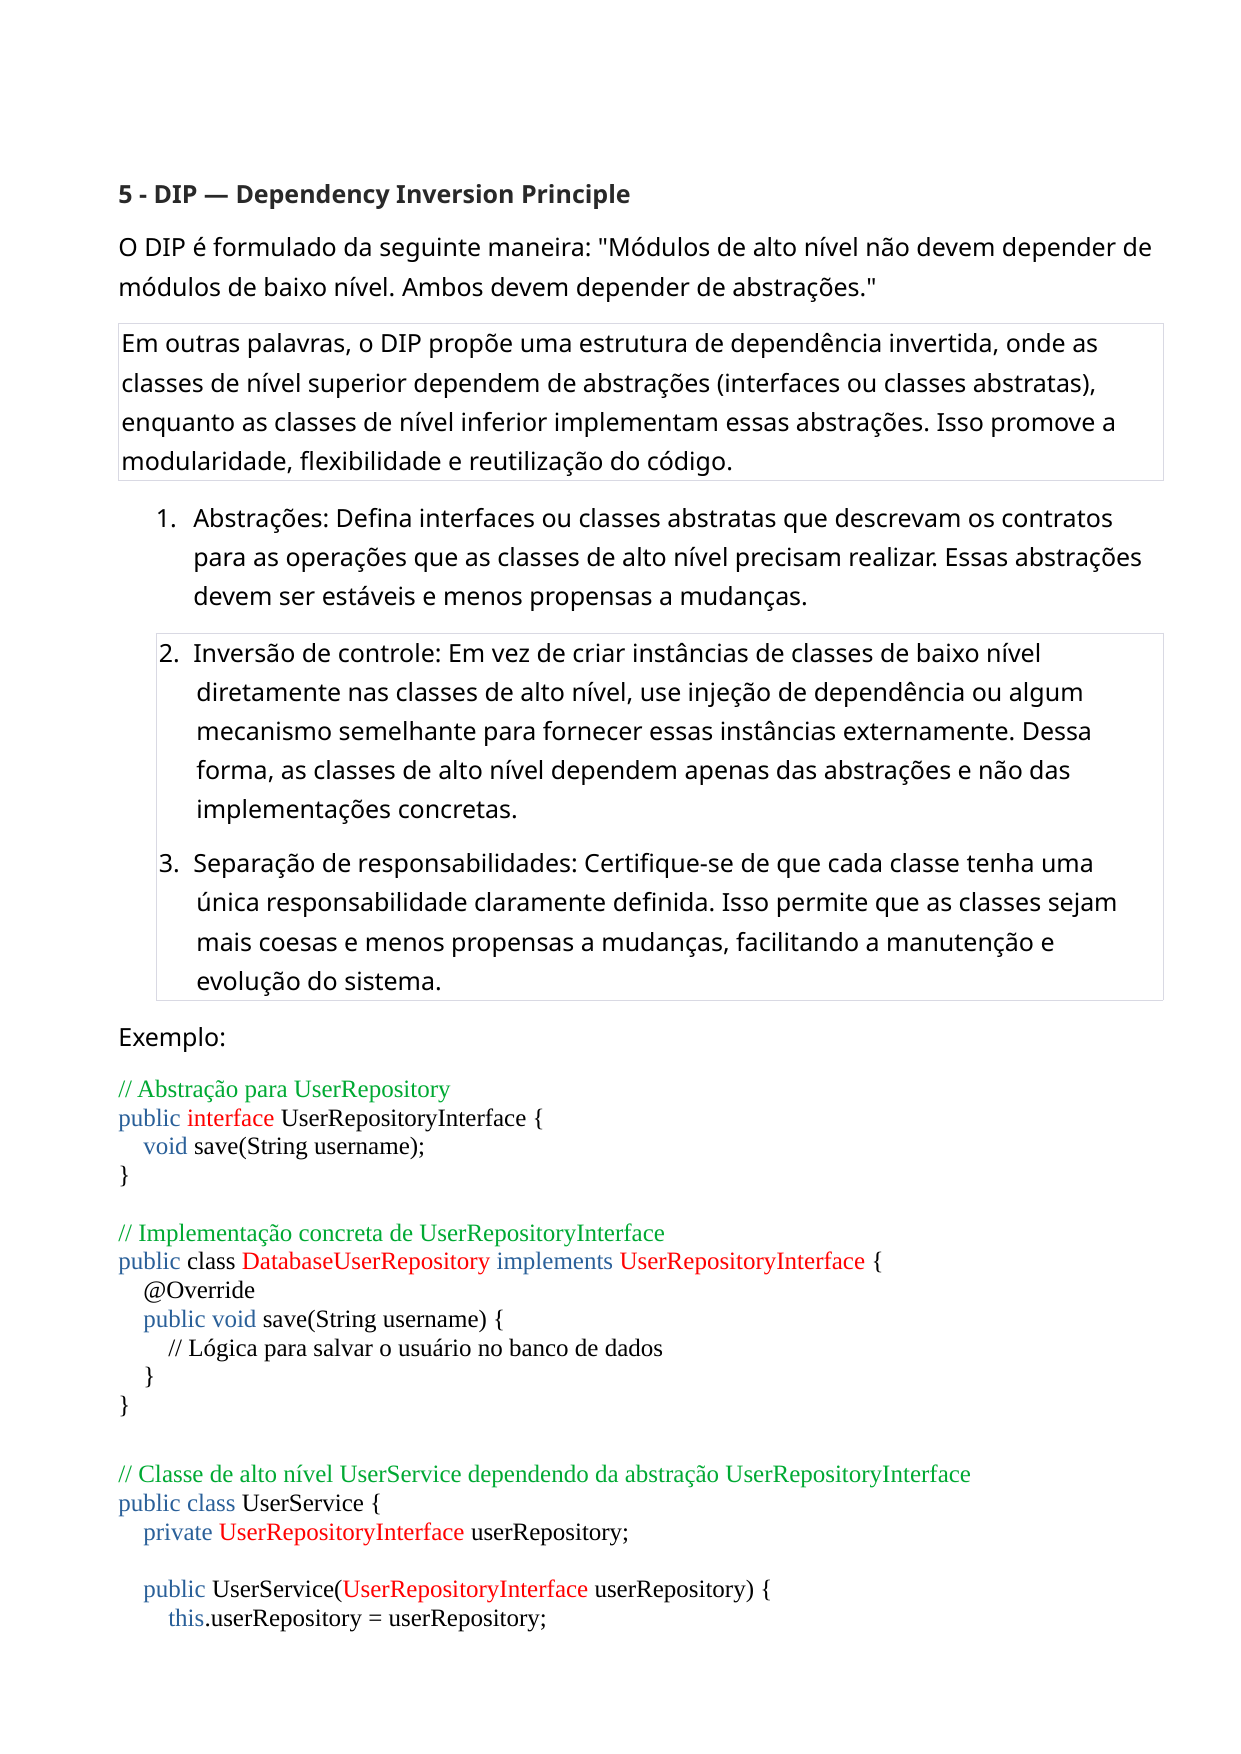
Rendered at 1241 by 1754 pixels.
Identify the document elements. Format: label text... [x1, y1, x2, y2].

text // Classe de alto nível UserService dependendo da abstração UserRepositoryInterface [118, 1459, 1163, 1488]
text private UserRepositoryInterface userRepository; [118, 1517, 1163, 1546]
list Inversão de controle: Em vez de criar instâncias de classes de baixo nível diretamente nas classes de alto nível, use injeção de dependência ou algum mecanismo semelhante para fornecer essas instâncias externamente. Dessa forma, as classes de alto nível dependem apenas das abstrações e não das implementações concretas. [157, 634, 1163, 826]
text public UserService(UserRepositoryInterface userRepository) { [118, 1574, 1163, 1603]
text // Abstração para UserRepository [118, 1074, 1163, 1103]
text // Lógica para salvar o usuário no banco de dados [118, 1333, 1163, 1361]
list Abstrações: Defina interfaces ou classes abstratas que descrevam os contratos para as operações que as classes de alto nível precisam realizar. Essas abstrações devem ser estáveis e menos propensas a mudanças. [156, 500, 1163, 613]
text // Implementação concreta de UserRepositoryInterface [118, 1218, 1163, 1246]
text public class DatabaseUserRepository implements UserRepositoryInterface { [118, 1246, 1163, 1275]
text public void save(String username) { [118, 1304, 1163, 1333]
text void save(String username); [118, 1131, 1163, 1160]
text public class UserService { [118, 1488, 1163, 1517]
subtitle 5 - DIP — Dependency Inversion Principle [118, 176, 1222, 210]
text this.userRepository = userRepository; [118, 1603, 1163, 1632]
text O DIP é formulado da seguinte maneira: "Módulos de alto nível não devem depender de módulos de baixo nível. Ambos devem depender de abstrações." [118, 230, 1222, 303]
list Separação de responsabilidades: Certifique-se de que cada classe tenha uma única responsabilidade claramente definida. Isso permite que as classes sejam mais coesas e menos propensas a mudanças, facilitando a manutenção e evolução do sistema. [157, 843, 1163, 1000]
text } [118, 1361, 1163, 1390]
text @Override [118, 1275, 1163, 1304]
text } [118, 1390, 1163, 1419]
text Em outras palavras, o DIP propõe uma estrutura de dependência invertida, onde as classes de nível superior dependem de abstrações (interfaces ou classes abstratas), enquanto as classes de nível inferior implementam essas abstrações. Isso promove a modularidade, flexibilidade e reutilização do código. [119, 324, 1163, 480]
text Exemplo: [118, 1020, 1222, 1054]
text public interface UserRepositoryInterface { [118, 1103, 1163, 1131]
text } [118, 1160, 1163, 1189]
